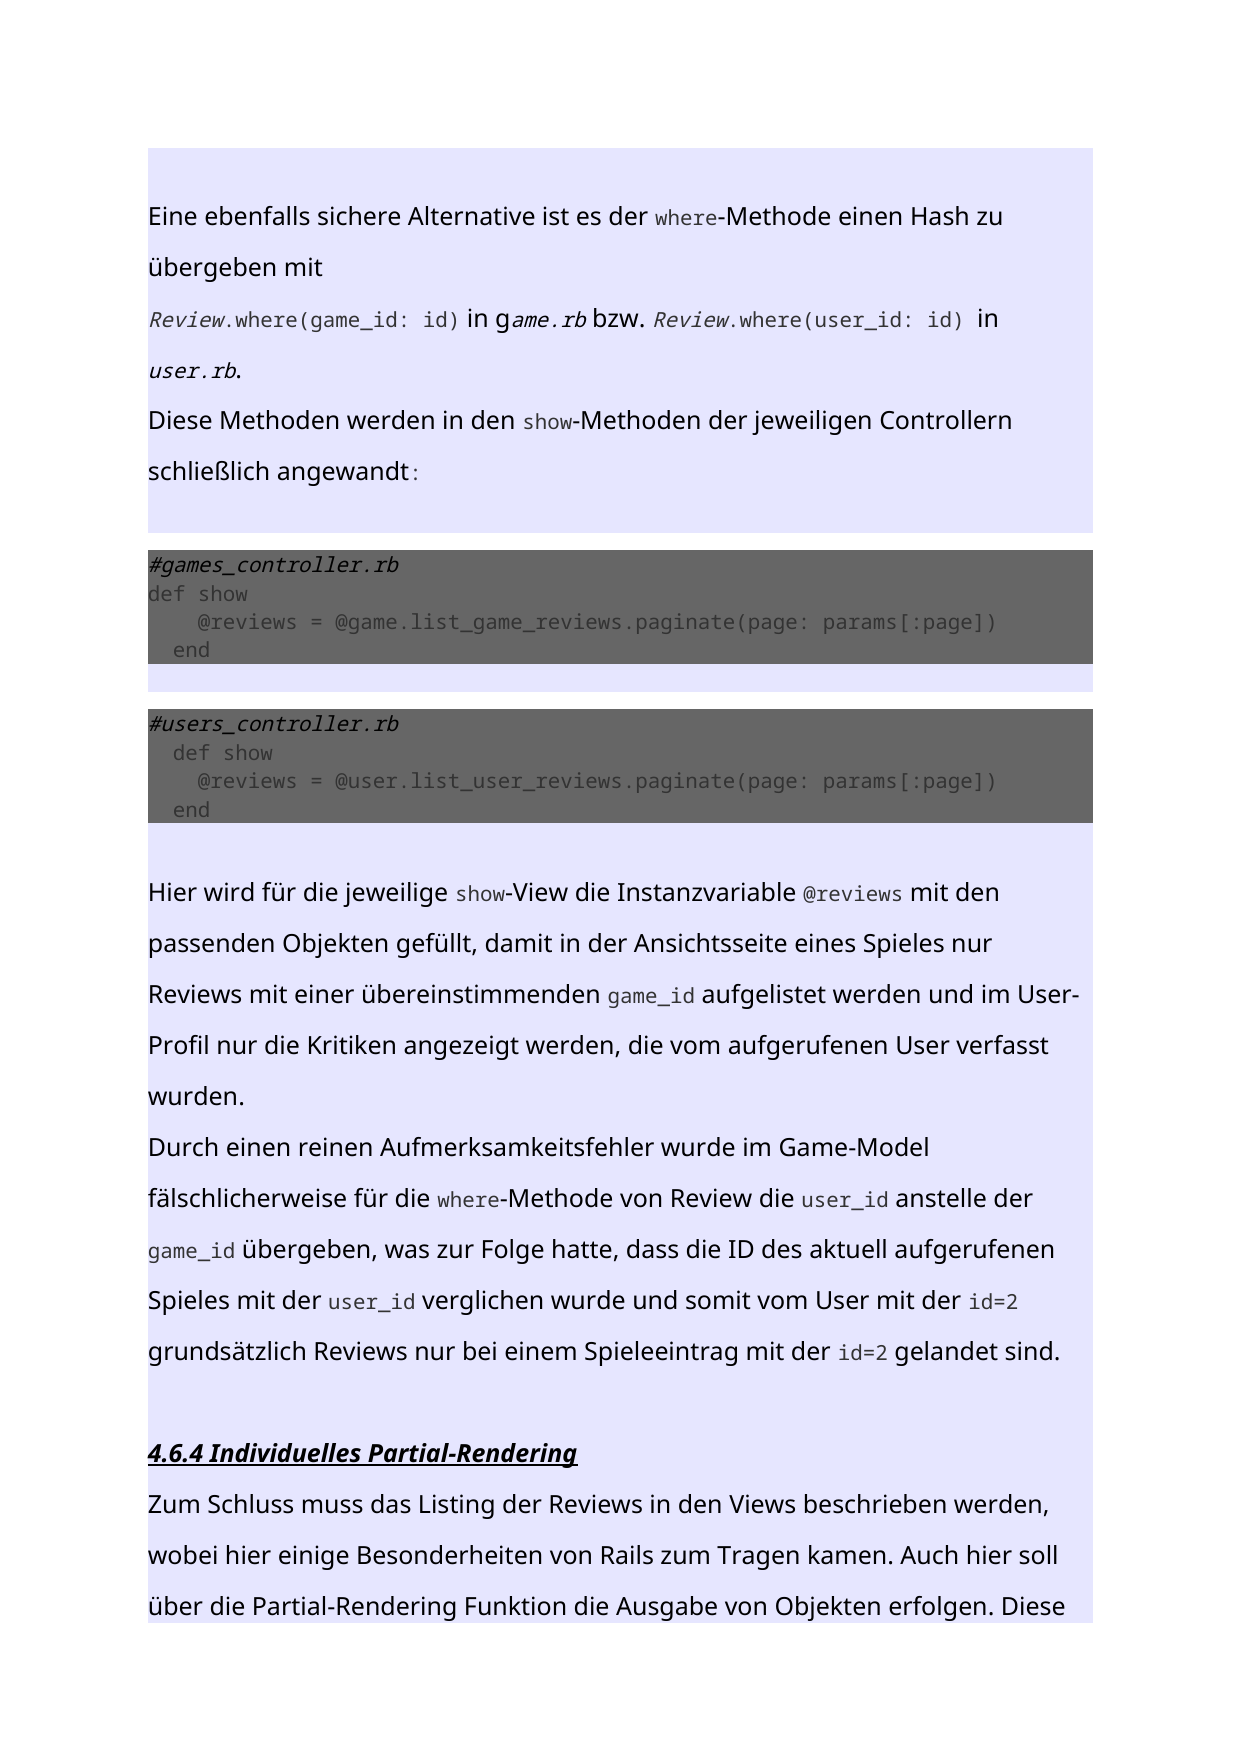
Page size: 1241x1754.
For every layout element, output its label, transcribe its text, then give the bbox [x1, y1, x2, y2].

text Eine ebenfalls sichere Alternative ist es der where-Methode einen Hash zu übergeben mit [148, 199, 1093, 284]
text 4.6.4 Individuelles Partial-Rendering [148, 1436, 1093, 1470]
text Diese Methoden werden in den show-Methoden der jeweiligen Controllern schließlich angewandt: [148, 403, 1093, 488]
text @reviews = @user.list_user_reviews.paginate(page: params[:page]) [148, 766, 1093, 795]
text Zum Schluss muss das Listing der Reviews in den Views beschrieben werden, wobei hier einige Besonderheiten von Rails zum Tragen kamen. Auch hier soll über die Partial-Rendering Funktion die Ausgabe von Objekten erfolgen. Diese [148, 1487, 1093, 1623]
text end [148, 636, 1093, 664]
text end [148, 795, 1093, 823]
text Durch einen reinen Aufmerksamkeitsfehler wurde im Game-Model fälschlicherweise für die where-Methode von Review die user_id anstelle der game_id übergeben, was zur Folge hatte, dass die ID des aktuell aufgerufenen Spieles mit der user_id verglichen wurde und somit vom User mit der id=2 grundsätzlich Reviews nur bei einem Spieleeintrag mit der id=2 gelandet sind. [148, 1129, 1093, 1368]
text @reviews = @game.list_game_reviews.paginate(page: params[:page]) [148, 607, 1093, 636]
text def show [148, 579, 1093, 607]
text #users_controller.rb [148, 709, 1093, 738]
text def show [148, 738, 1093, 766]
text #games_controller.rb [148, 550, 1093, 579]
text Hier wird für die jeweilige show-View die Instanzvariable @reviews mit den passenden Objekten gefüllt, damit in der Ansichtsseite eines Spieles nur Reviews mit einer übereinstimmenden game_id aufgelistet werden und im User-Profil nur die Kritiken angezeigt werden, die vom aufgerufenen User verfasst wurden. [148, 874, 1093, 1112]
text Review.where(game_id: id) in game.rb bzw. Review.where(user_id: id) in user.rb. [148, 301, 1093, 386]
